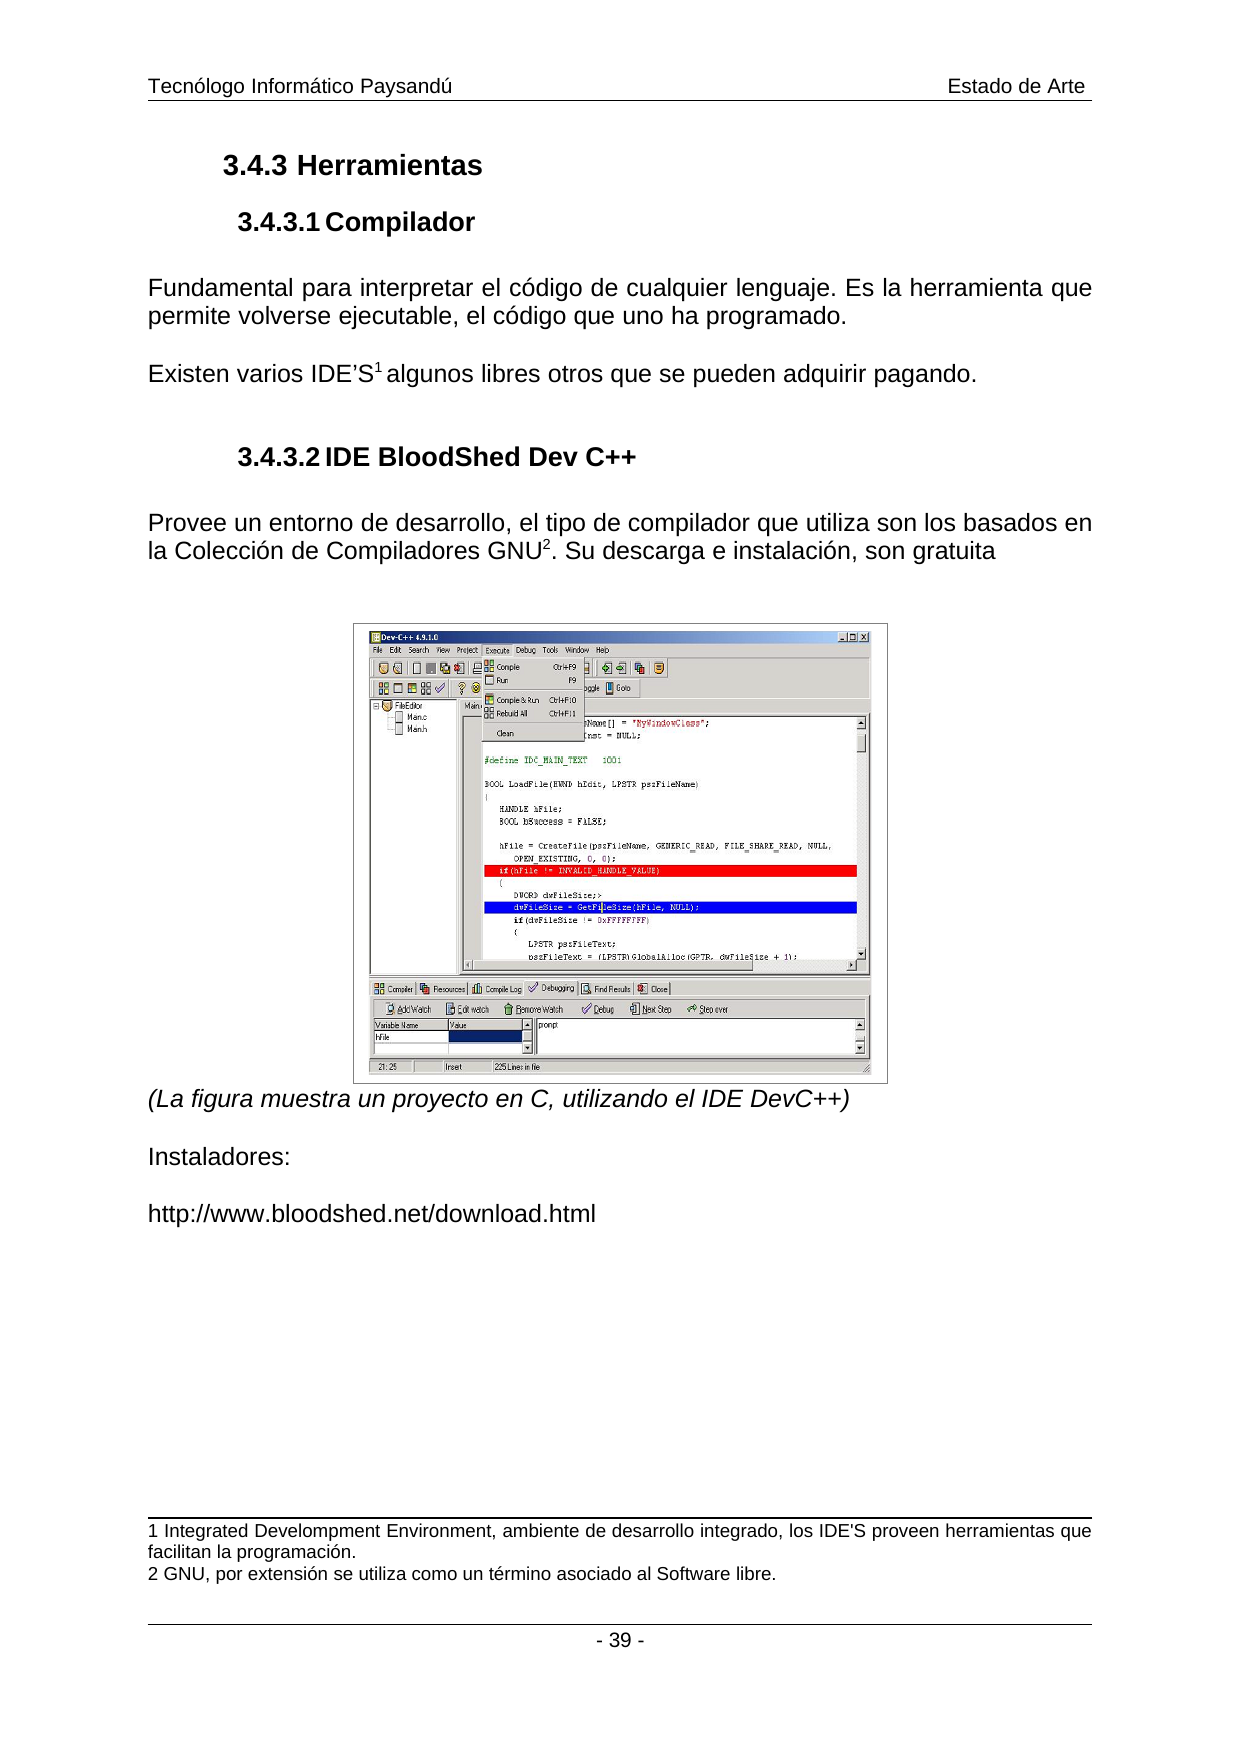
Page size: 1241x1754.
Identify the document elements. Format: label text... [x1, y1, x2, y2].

text Provee un entorno de desarrollo, el tipo de compilador que utiliza son los basados en la Colección de Compiladores GNU2. Su descarga e instalación, son gratuita [148, 507, 1092, 565]
subtitle IDE BloodShed Dev C++ [237, 441, 1092, 472]
text Existen varios IDE’S1 algunos libres otros que se pueden adquirir pagando. [148, 359, 1092, 387]
text 1 Integrated Develompment Environment, ambiente de desarrollo integrado, los IDE'S proveen herramientas que facilitan la programación. [148, 1519, 1092, 1563]
picture [368, 631, 872, 1075]
subtitle Compilador [237, 206, 1092, 237]
subtitle Herramientas [223, 148, 1092, 181]
text Fundamental para interpretar el código de cualquier lenguaje. Es la herramienta que permite volverse ejecutable, el código que uno ha programado. [148, 272, 1092, 330]
text http://www.bloodshed.net/download.html [148, 1199, 1092, 1228]
text Instaladores: [148, 1142, 1092, 1170]
text (La figura muestra un proyecto en C, utilizando el IDE DevC++) [148, 1084, 1092, 1113]
text 2 GNU, por extensión se utiliza como un término asociado al Software libre. [148, 1563, 1092, 1584]
